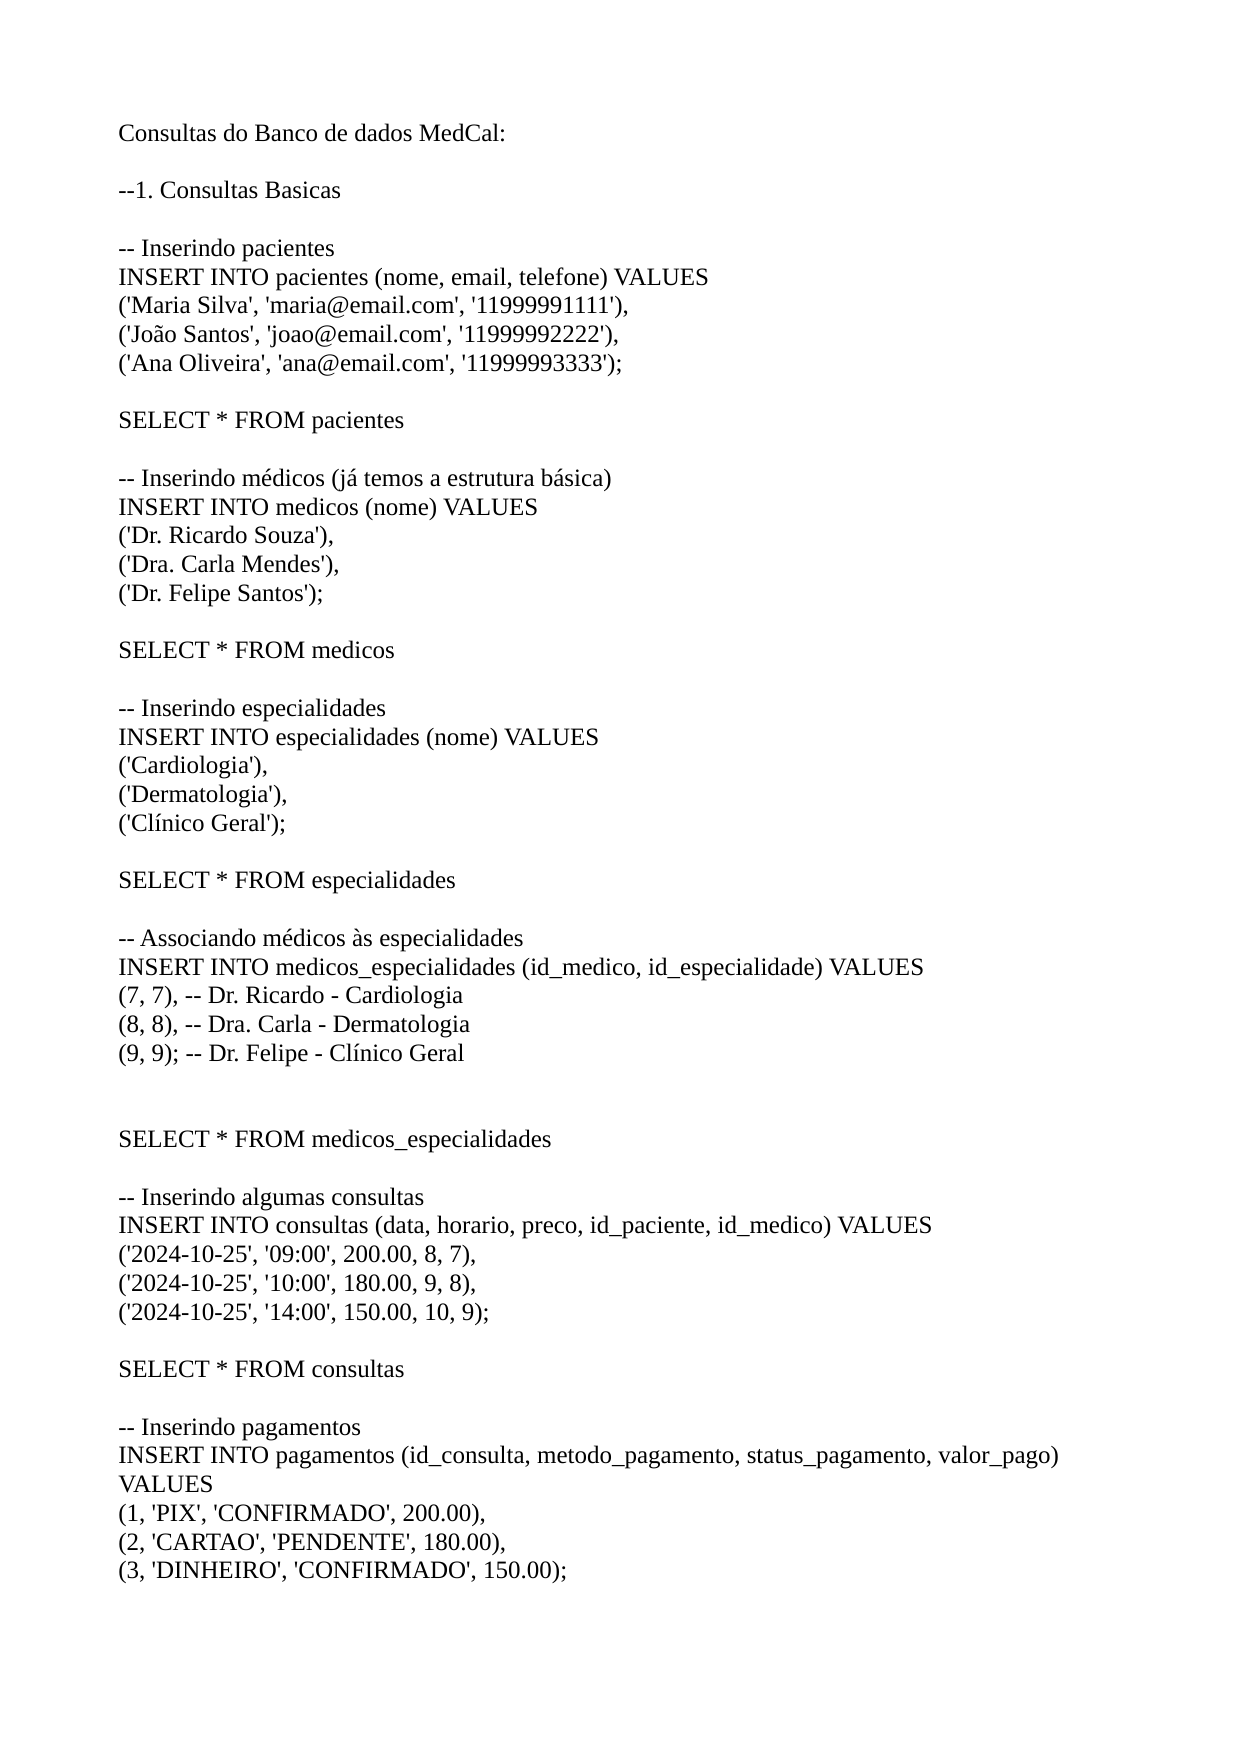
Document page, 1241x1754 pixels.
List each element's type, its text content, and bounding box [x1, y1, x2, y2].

text ('Clínico Geral'); [118, 808, 1122, 837]
text -- Inserindo pagamentos [118, 1412, 1122, 1441]
text (1, 'PIX', 'CONFIRMADO', 200.00), [118, 1498, 1122, 1527]
text -- Inserindo especialidades [118, 693, 1122, 722]
text -- Inserindo algumas consultas [118, 1182, 1122, 1211]
text ('2024-10-25', '14:00', 150.00, 10, 9); [118, 1297, 1122, 1326]
text ('Maria Silva', 'maria@email.com', '11999991111'), [118, 291, 1122, 319]
text INSERT INTO medicos_especialidades (id_medico, id_especialidade) VALUES [118, 952, 1122, 981]
text INSERT INTO medicos (nome) VALUES [118, 492, 1122, 521]
text ('Dr. Felipe Santos'); [118, 578, 1122, 607]
text (7, 7), -- Dr. Ricardo - Cardiologia [118, 981, 1122, 1009]
text INSERT INTO especialidades (nome) VALUES [118, 722, 1122, 751]
text Consultas do Banco de dados MedCal: [118, 118, 1122, 147]
text INSERT INTO pacientes (nome, email, telefone) VALUES [118, 262, 1122, 291]
text ('Dr. Ricardo Souza'), [118, 521, 1122, 549]
text ('João Santos', 'joao@email.com', '11999992222'), [118, 319, 1122, 348]
text (8, 8), -- Dra. Carla - Dermatologia [118, 1009, 1122, 1038]
text SELECT * FROM medicos_especialidades [118, 1124, 1122, 1153]
text -- Associando médicos às especialidades [118, 923, 1122, 952]
text ('Cardiologia'), [118, 751, 1122, 779]
text --1. Consultas Basicas [118, 176, 1122, 204]
text -- Inserindo médicos (já temos a estrutura básica) [118, 463, 1122, 492]
text SELECT * FROM consultas [118, 1354, 1122, 1383]
text -- Inserindo pacientes [118, 233, 1122, 262]
text ('Dermatologia'), [118, 779, 1122, 808]
text ('2024-10-25', '09:00', 200.00, 8, 7), [118, 1239, 1122, 1268]
text (3, 'DINHEIRO', 'CONFIRMADO', 150.00); [118, 1556, 1122, 1584]
text ('2024-10-25', '10:00', 180.00, 9, 8), [118, 1268, 1122, 1297]
text INSERT INTO consultas (data, horario, preco, id_paciente, id_medico) VALUES [118, 1211, 1122, 1239]
text ('Dra. Carla Mendes'), [118, 549, 1122, 578]
text ('Ana Oliveira', 'ana@email.com', '11999993333'); [118, 348, 1122, 377]
text (9, 9); -- Dr. Felipe - Clínico Geral [118, 1038, 1122, 1067]
text (2, 'CARTAO', 'PENDENTE', 180.00), [118, 1527, 1122, 1556]
text SELECT * FROM especialidades [118, 866, 1122, 894]
text INSERT INTO pagamentos (id_consulta, metodo_pagamento, status_pagamento, valor_pago) VALUES [118, 1441, 1122, 1498]
text SELECT * FROM medicos [118, 636, 1122, 664]
text SELECT * FROM pacientes [118, 406, 1122, 434]
